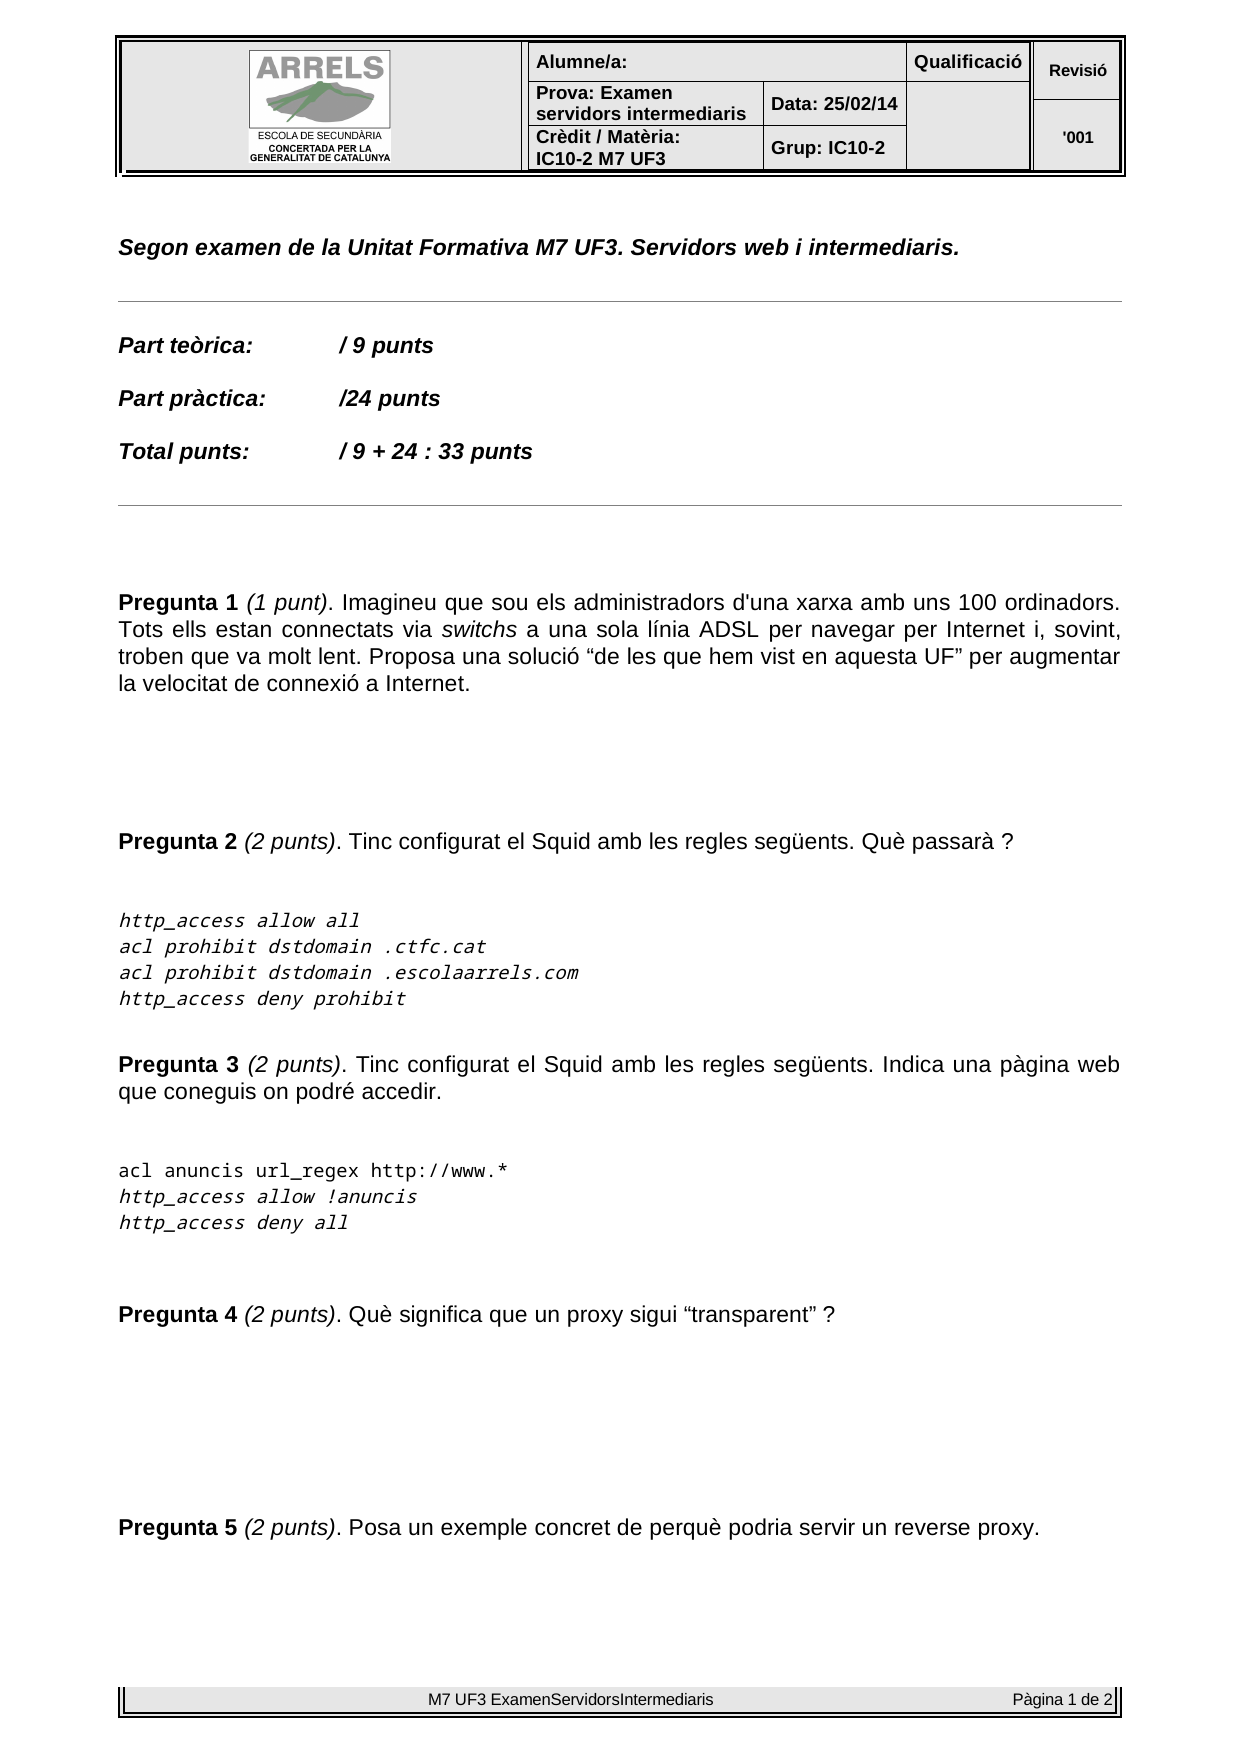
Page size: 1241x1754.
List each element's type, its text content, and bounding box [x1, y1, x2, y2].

text Pregunta 5 (2 punts). Posa un exemple concret de perquè podria servir un reverse proxy. [118, 1513, 1122, 1540]
text Part teòrica: / 9 punts [118, 331, 1122, 358]
text Part pràctica: /24 punts [118, 384, 1122, 411]
text Pregunta 4 (2 punts). Què significa que un proxy sigui “transparent” ? [118, 1300, 1122, 1327]
text Segon examen de la Unitat Formativa M7 UF3. Servidors web i intermediaris. [118, 233, 1122, 261]
text acl anuncis url_regex http://www.* http_access allow !anuncis http_access deny all [118, 1157, 1122, 1235]
text http_access allow all acl prohibit dstdomain .ctfc.cat acl prohibit dstdomain .escolaarrels.com http_access deny prohibit [118, 907, 1122, 1038]
picture [248, 50, 391, 163]
text Pregunta 2 (2 punts). Tinc configurat el Squid amb les regles següents. Què passarà ? [118, 827, 1122, 854]
text Total punts: / 9 + 24 : 33 punts [118, 437, 1122, 464]
text Pregunta 3 (2 punts). Tinc configurat el Squid amb les regles següents. Indica una pàgina web que coneguis on podré accedir. [118, 1050, 1122, 1104]
text Pregunta 1 (1 punt). Imagineu que sou els administradors d'una xarxa amb uns 100 ordinadors. Tots ells estan connectats via switchs a una sola línia ADSL per navegar per Internet i, sovint, troben que va molt lent. Proposa una solució “de les que hem vist en aquesta UF” per augmentar la velocitat de connexió a Internet. [118, 588, 1122, 696]
